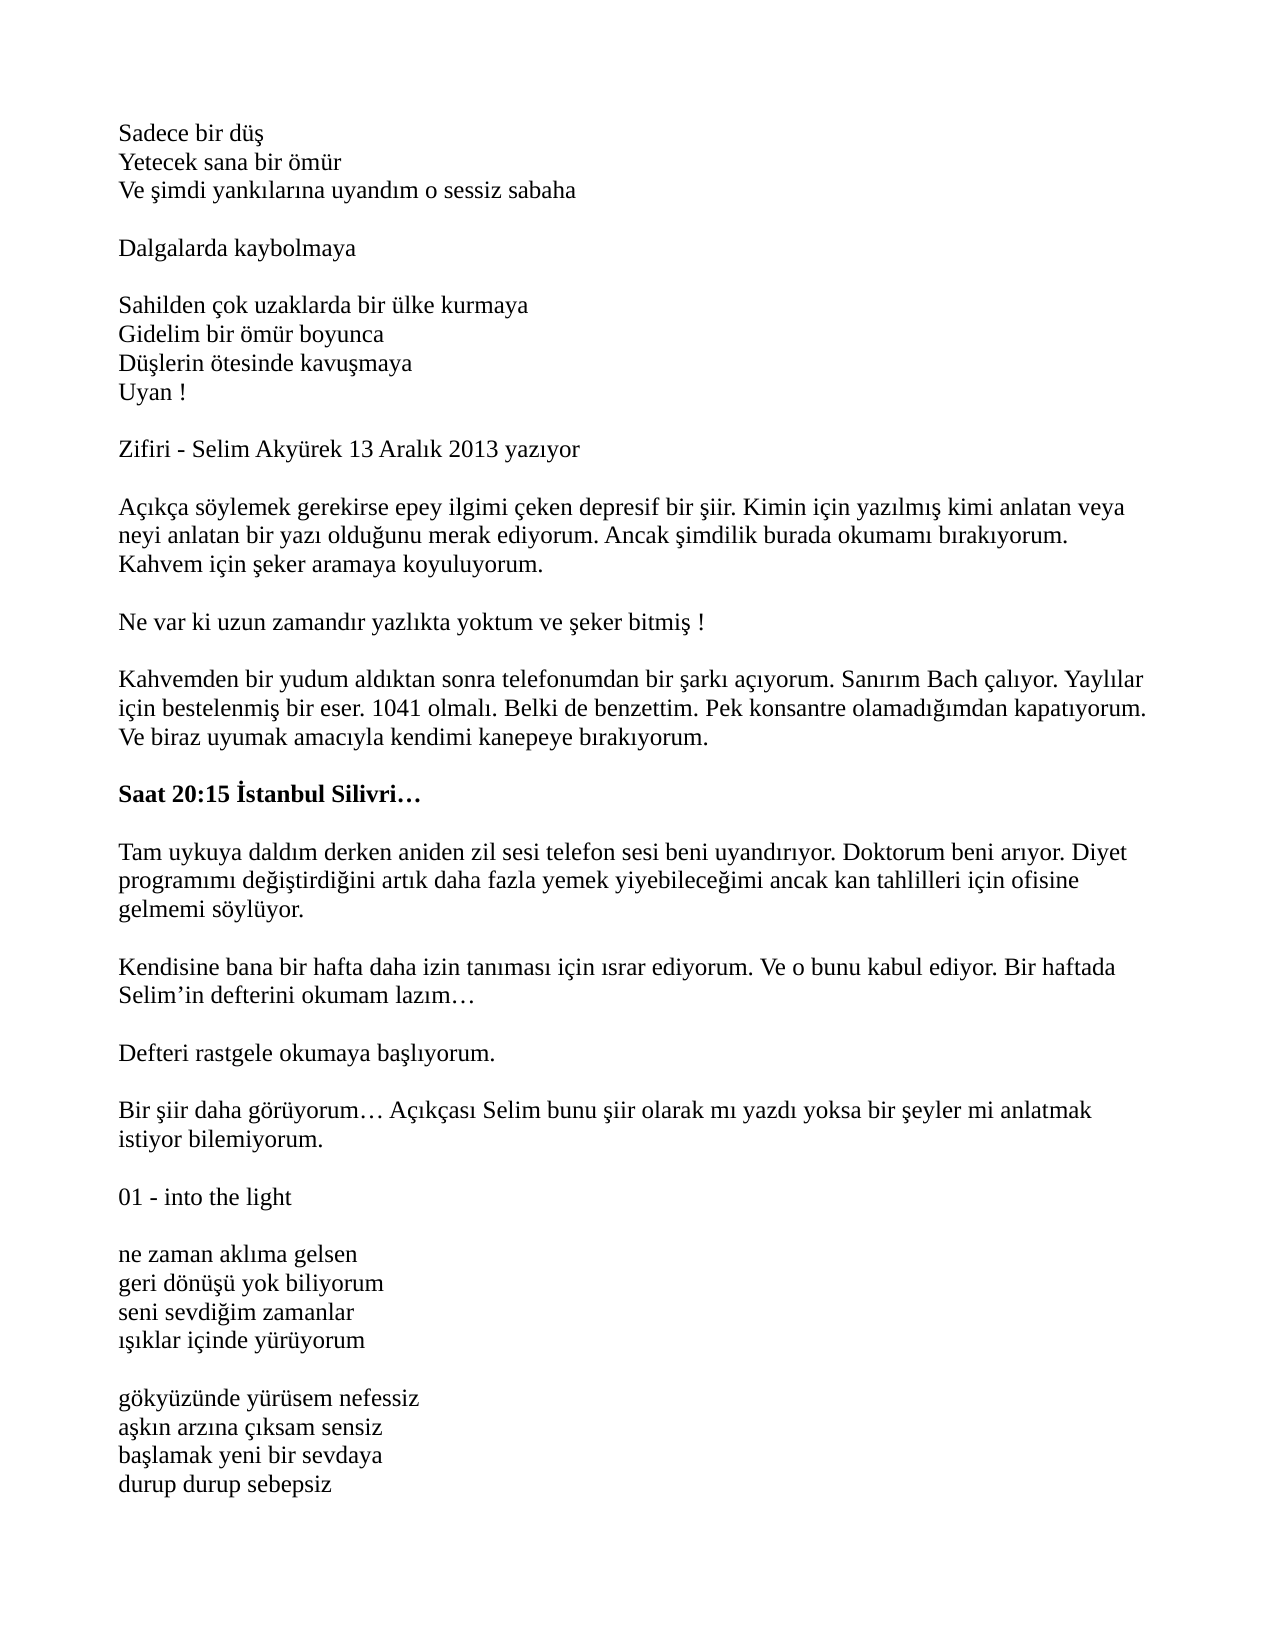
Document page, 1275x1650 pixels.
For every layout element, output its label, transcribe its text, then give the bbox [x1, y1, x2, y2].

text aşkın arzına çıksam sensiz [118, 1412, 1157, 1441]
text Sahilden çok uzaklarda bir ülke kurmaya [118, 291, 1157, 319]
text Sadece bir düş [118, 118, 1157, 147]
text Dalgalarda kaybolmaya [118, 233, 1157, 262]
text ışıklar içinde yürüyorum [118, 1326, 1157, 1354]
text ne zaman aklıma gelsen [118, 1239, 1157, 1268]
text Gidelim bir ömür boyunca [118, 319, 1157, 348]
text Ve şimdi yankılarına uyandım o sessiz sabaha [118, 176, 1157, 204]
text Uyan ! [118, 377, 1157, 406]
text Açıkça söylemek gerekirse epey ilgimi çeken depresif bir şiir. Kimin için yazılmış kimi anlatan veya neyi anlatan bir yazı olduğunu merak ediyorum. Ancak şimdilik burada okumamı bırakıyorum. Kahvem için şeker aramaya koyuluyorum. [118, 492, 1157, 578]
text Yetecek sana bir ömür [118, 147, 1157, 176]
text Kendisine bana bir hafta daha izin tanıması için ısrar ediyorum. Ve o bunu kabul ediyor. Bir haftada Selim’in defterini okumam lazım… [118, 952, 1157, 1009]
text Kahvemden bir yudum aldıktan sonra telefonumdan bir şarkı açıyorum. Sanırım Bach çalıyor. Yaylılar için bestelenmiş bir eser. 1041 olmalı. Belki de benzettim. Pek konsantre olamadığımdan kapatıyorum. Ve biraz uyumak amacıyla kendimi kanepeye bırakıyorum. [118, 664, 1157, 751]
text Bir şiir daha görüyorum… Açıkçası Selim bunu şiir olarak mı yazdı yoksa bir şeyler mi anlatmak istiyor bilemiyorum. [118, 1096, 1157, 1153]
text Defteri rastgele okumaya başlıyorum. [118, 1038, 1157, 1067]
text 01 - into the light [118, 1182, 1157, 1211]
text gökyüzünde yürüsem nefessiz [118, 1383, 1157, 1412]
text Tam uykuya daldım derken aniden zil sesi telefon sesi beni uyandırıyor. Doktorum beni arıyor. Diyet programımı değiştirdiğini artık daha fazla yemek yiyebileceğimi ancak kan tahlilleri için ofisine gelmemi söylüyor. [118, 837, 1157, 923]
text seni sevdiğim zamanlar [118, 1297, 1157, 1326]
text Saat 20:15 İstanbul Silivri… [118, 779, 1157, 808]
text durup durup sebepsiz [118, 1469, 1157, 1498]
text Düşlerin ötesinde kavuşmaya [118, 348, 1157, 377]
text Ne var ki uzun zamandır yazlıkta yoktum ve şeker bitmiş ! [118, 607, 1157, 636]
text geri dönüşü yok biliyorum [118, 1268, 1157, 1297]
text başlamak yeni bir sevdaya [118, 1441, 1157, 1469]
text Zifiri - Selim Akyürek 13 Aralık 2013 yazıyor [118, 434, 1157, 463]
